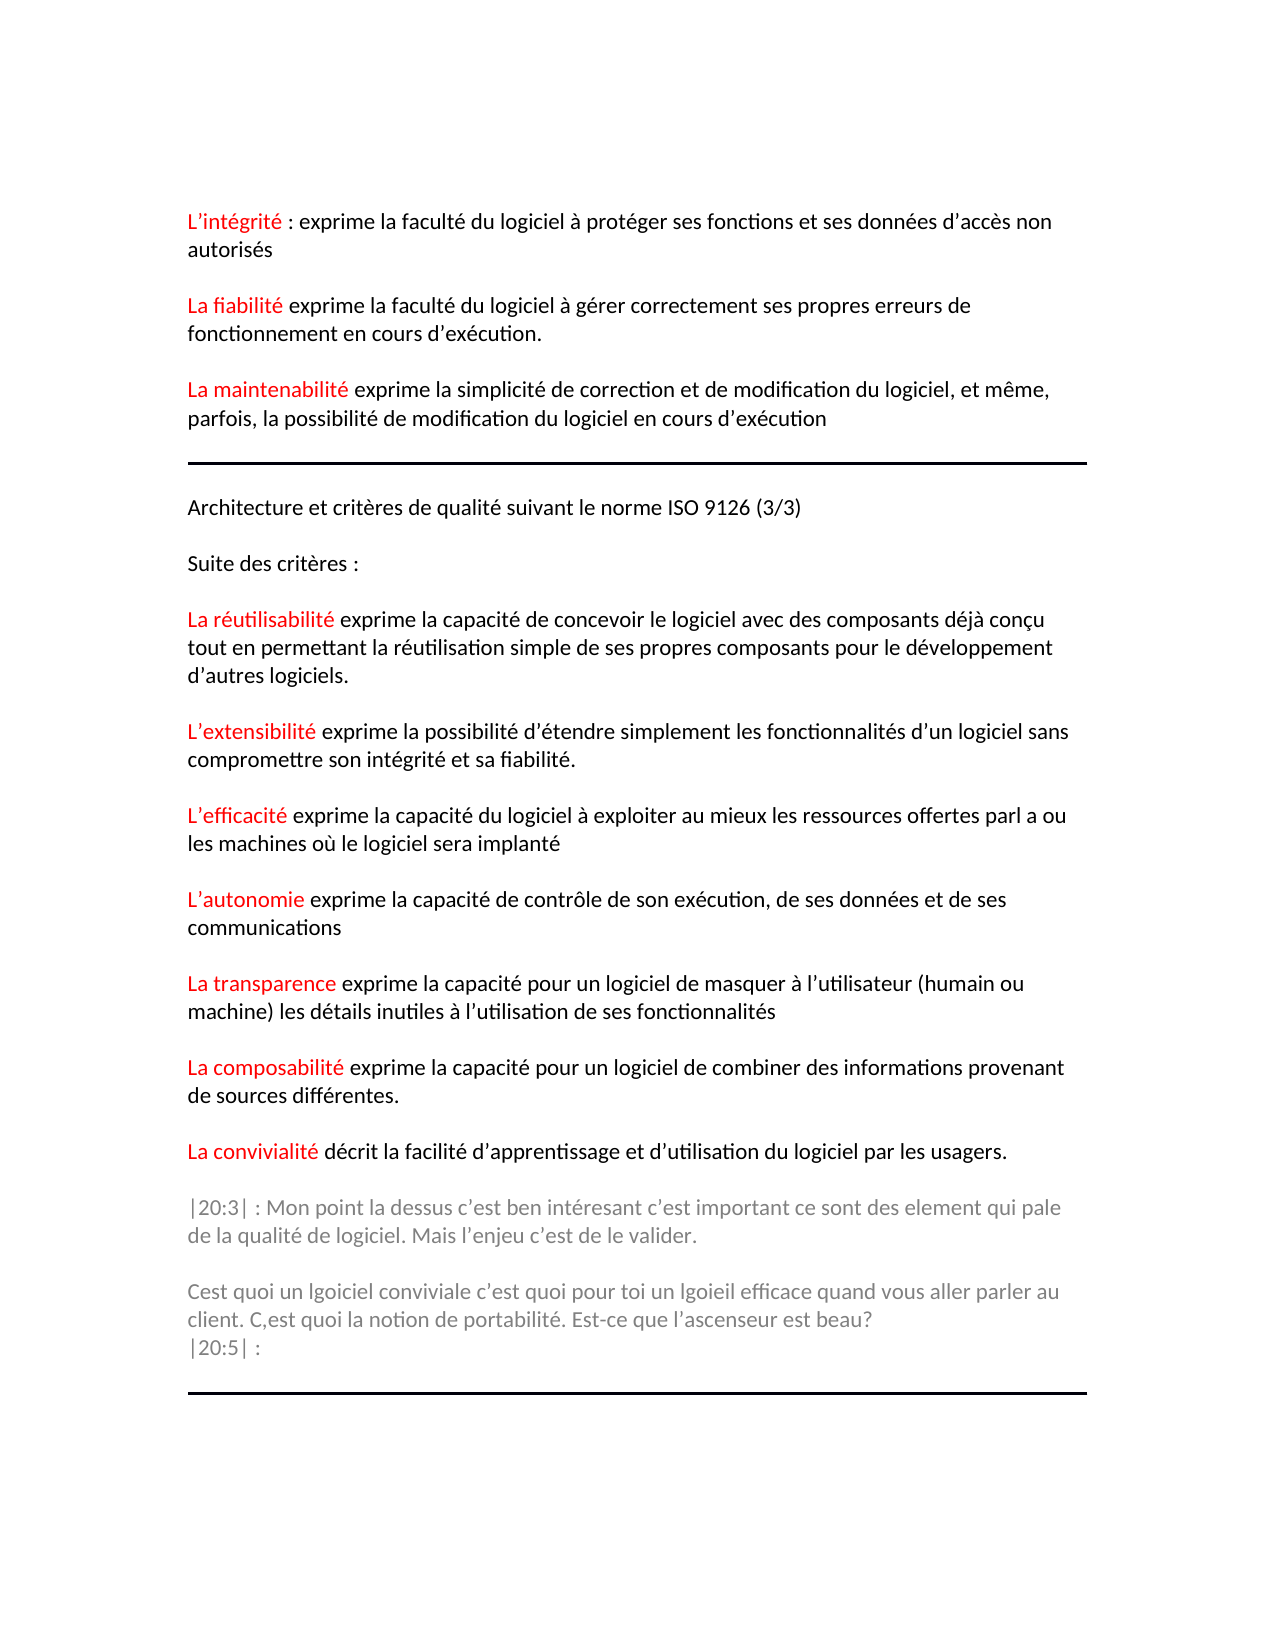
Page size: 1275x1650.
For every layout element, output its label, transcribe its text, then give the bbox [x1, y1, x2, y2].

text L’efficacité exprime la capacité du logiciel à exploiter au mieux les ressources offertes parl a ou les machines où le logiciel sera implanté [187, 801, 1087, 857]
text Suite des critères : [187, 549, 1087, 577]
text La convivialité décrit la facilité d’apprentissage et d’utilisation du logiciel par les usagers. [187, 1137, 1087, 1165]
text La réutilisabilité exprime la capacité de concevoir le logiciel avec des composants déjà conçu tout en permettant la réutilisation simple de ses propres composants pour le développement d’autres logiciels. [187, 605, 1087, 689]
text La transparence exprime la capacité pour un logiciel de masquer à l’utilisateur (humain ou machine) les détails inutiles à l’utilisation de ses fonctionnalités [187, 969, 1087, 1025]
text L’autonomie exprime la capacité de contrôle de son exécution, de ses données et de ses communications [187, 885, 1087, 941]
text |20:5| : [187, 1333, 1087, 1362]
text L’extensibilité exprime la possibilité d’étendre simplement les fonctionnalités d’un logiciel sans compromettre son intégrité et sa fiabilité. [187, 717, 1087, 773]
text La composabilité exprime la capacité pour un logiciel de combiner des informations provenant de sources différentes. [187, 1053, 1087, 1109]
text L’intégrité : exprime la faculté du logiciel à protéger ses fonctions et ses données d’accès non autorisés [187, 207, 1087, 263]
text La fiabilité exprime la faculté du logiciel à gérer correctement ses propres erreurs de fonctionnement en cours d’exécution. [187, 292, 1087, 348]
text |20:3| : Mon point la dessus c’est ben intéresant c’est important ce sont des element qui pale de la qualité de logiciel. Mais l’enjeu c’est de le valider. [187, 1193, 1087, 1249]
text Cest quoi un lgoiciel conviviale c’est quoi pour toi un lgoieil efficace quand vous aller parler au client. C,est quoi la notion de portabilité. Est-ce que l’ascenseur est beau? [187, 1277, 1087, 1333]
text Architecture et critères de qualité suivant le norme ISO 9126 (3/3) [187, 493, 1087, 521]
text La maintenabilité exprime la simplicité de correction et de modification du logiciel, et même, parfois, la possibilité de modification du logiciel en cours d’exécution [187, 376, 1087, 432]
